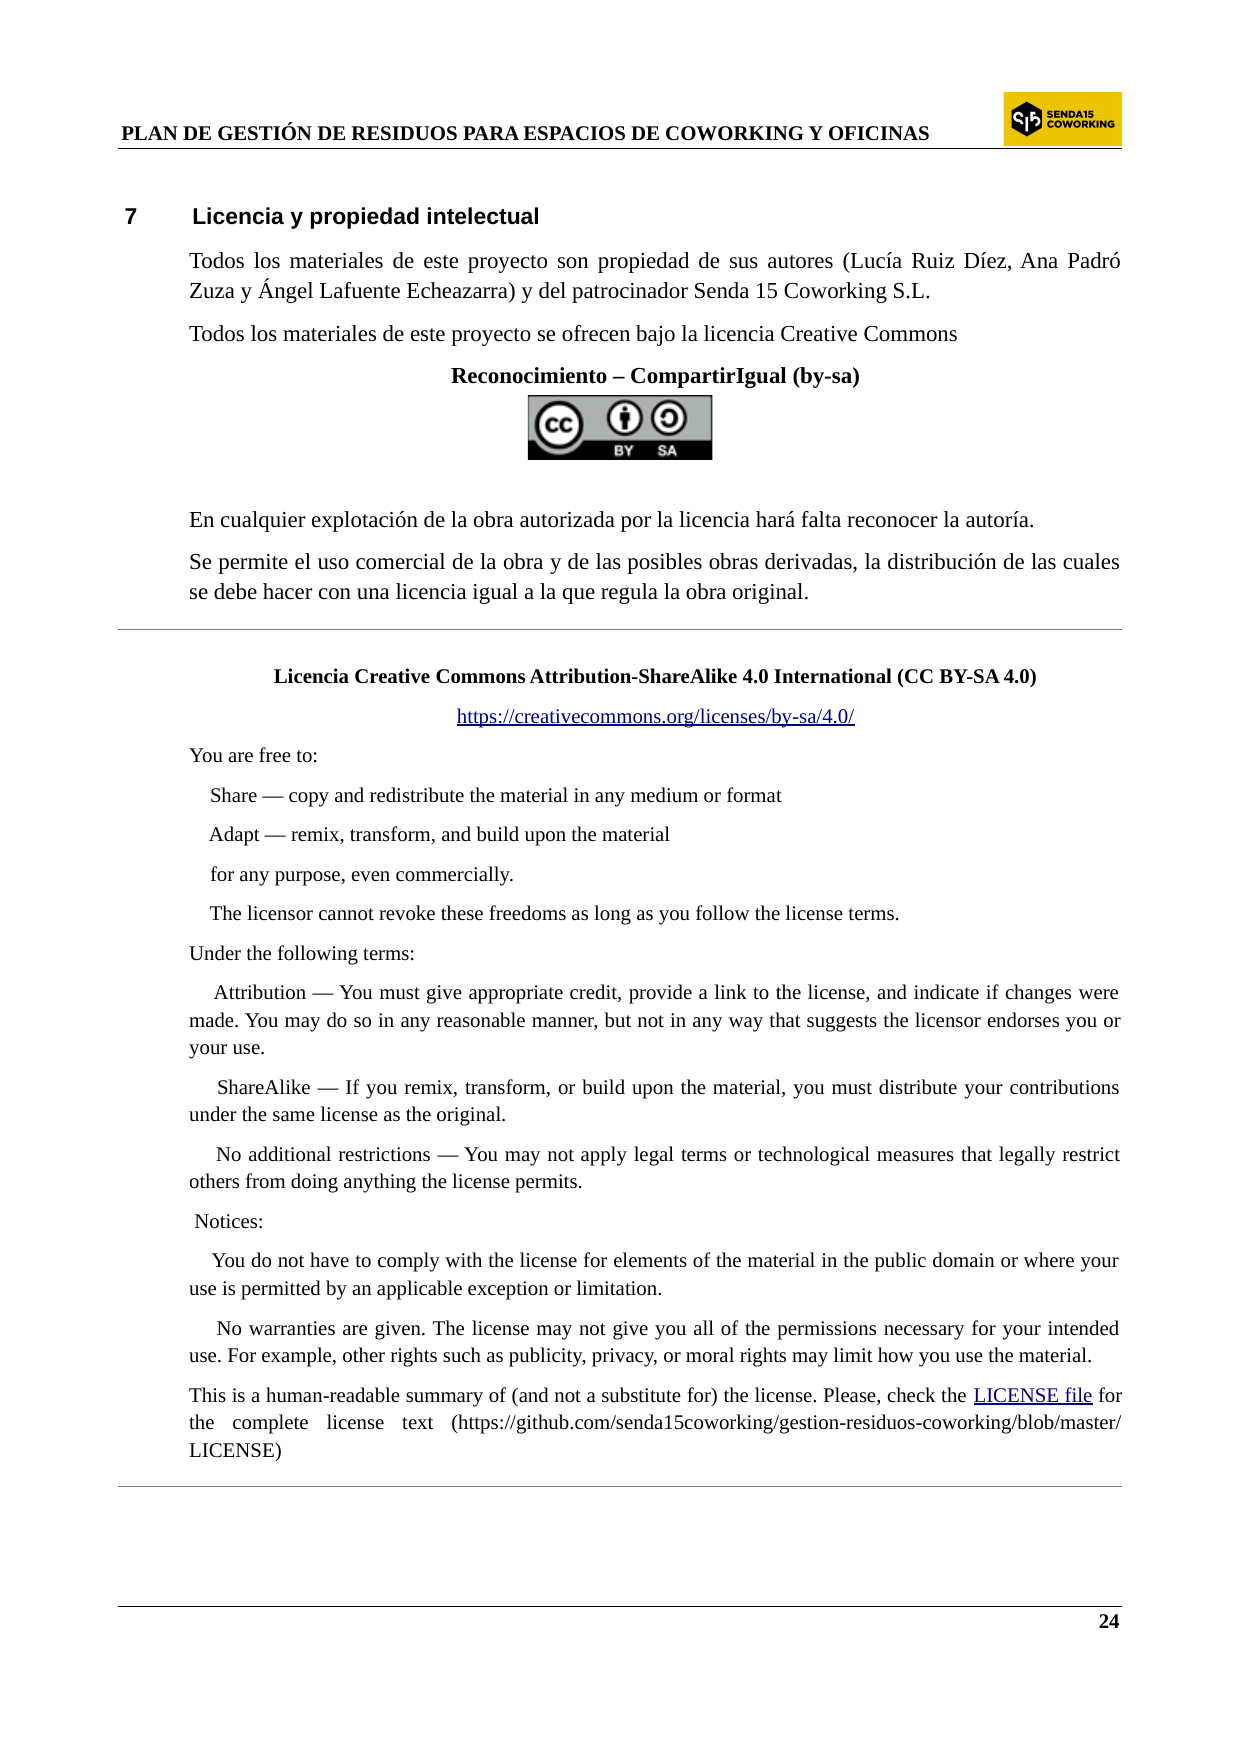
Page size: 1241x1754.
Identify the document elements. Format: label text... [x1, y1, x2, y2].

text You do not have to comply with the license for elements of the material in the public domain or where your use is permitted by an applicable exception or limitation. [189, 1248, 1122, 1300]
text Todos los materiales de este proyecto se ofrecen bajo la licencia Creative Commons [189, 320, 1122, 346]
text https://creativecommons.org/licenses/by-sa/4.0/ [189, 704, 1122, 728]
text Notices: [189, 1209, 1122, 1233]
picture [1003, 92, 1123, 146]
text Attribution — You must give appropriate credit, provide a link to the license, and indicate if changes were made. You may do so in any reasonable manner, but not in any way that suggests the licensor endorses you or your use. [189, 980, 1122, 1059]
text Share — copy and redistribute the material in any medium or format [189, 783, 1122, 807]
text The licensor cannot revoke these freedoms as long as you follow the license terms. [189, 901, 1122, 925]
text Todos los materiales de este proyecto son propiedad de sus autores (Lucía Ruiz Díez, Ana Padró Zuza y Ángel Lafuente Echeazarra) y del patrocinador Senda 15 Coworking S.L. [189, 247, 1122, 304]
text En cualquier explotación de la obra autorizada por la licencia hará falta reconocer la autoría. [189, 506, 1122, 532]
text for any purpose, even commercially. [189, 862, 1122, 886]
text This is a human-readable summary of (and not a substitute for) the license. Please, check the LICENSE file for the complete license text (https://github.com/senda15coworking/gestion-residuos-coworking/blob/master/LICENSE) [189, 1382, 1122, 1462]
text Under the following terms: [189, 941, 1122, 964]
text ShareAlike — If you remix, transform, or build upon the material, you must distribute your contributions under the same license as the original. [189, 1075, 1122, 1126]
text Se permite el uso comercial de la obra y de las posibles obras derivadas, la distribución de las cuales se debe hacer con una licencia igual a la que regula la obra original. [189, 548, 1122, 604]
picture [527, 395, 713, 460]
text Licencia Creative Commons Attribution-ShareAlike 4.0 International (CC BY-SA 4.0) [189, 664, 1122, 688]
text Adapt — remix, transform, and build upon the material [189, 822, 1122, 846]
text No warranties are given. The license may not give you all of the permissions necessary for your intended use. For example, other rights such as publicity, privacy, or moral rights may limit how you use the material. [189, 1315, 1122, 1367]
text Reconocimiento – CompartirIgual (by-sa) [189, 362, 1122, 388]
text You are free to: [189, 743, 1122, 767]
text No additional restrictions — You may not apply legal terms or technological measures that legally restrict others from doing anything the license permits. [189, 1142, 1122, 1193]
subtitle Licencia y propiedad intelectual [118, 203, 1122, 229]
